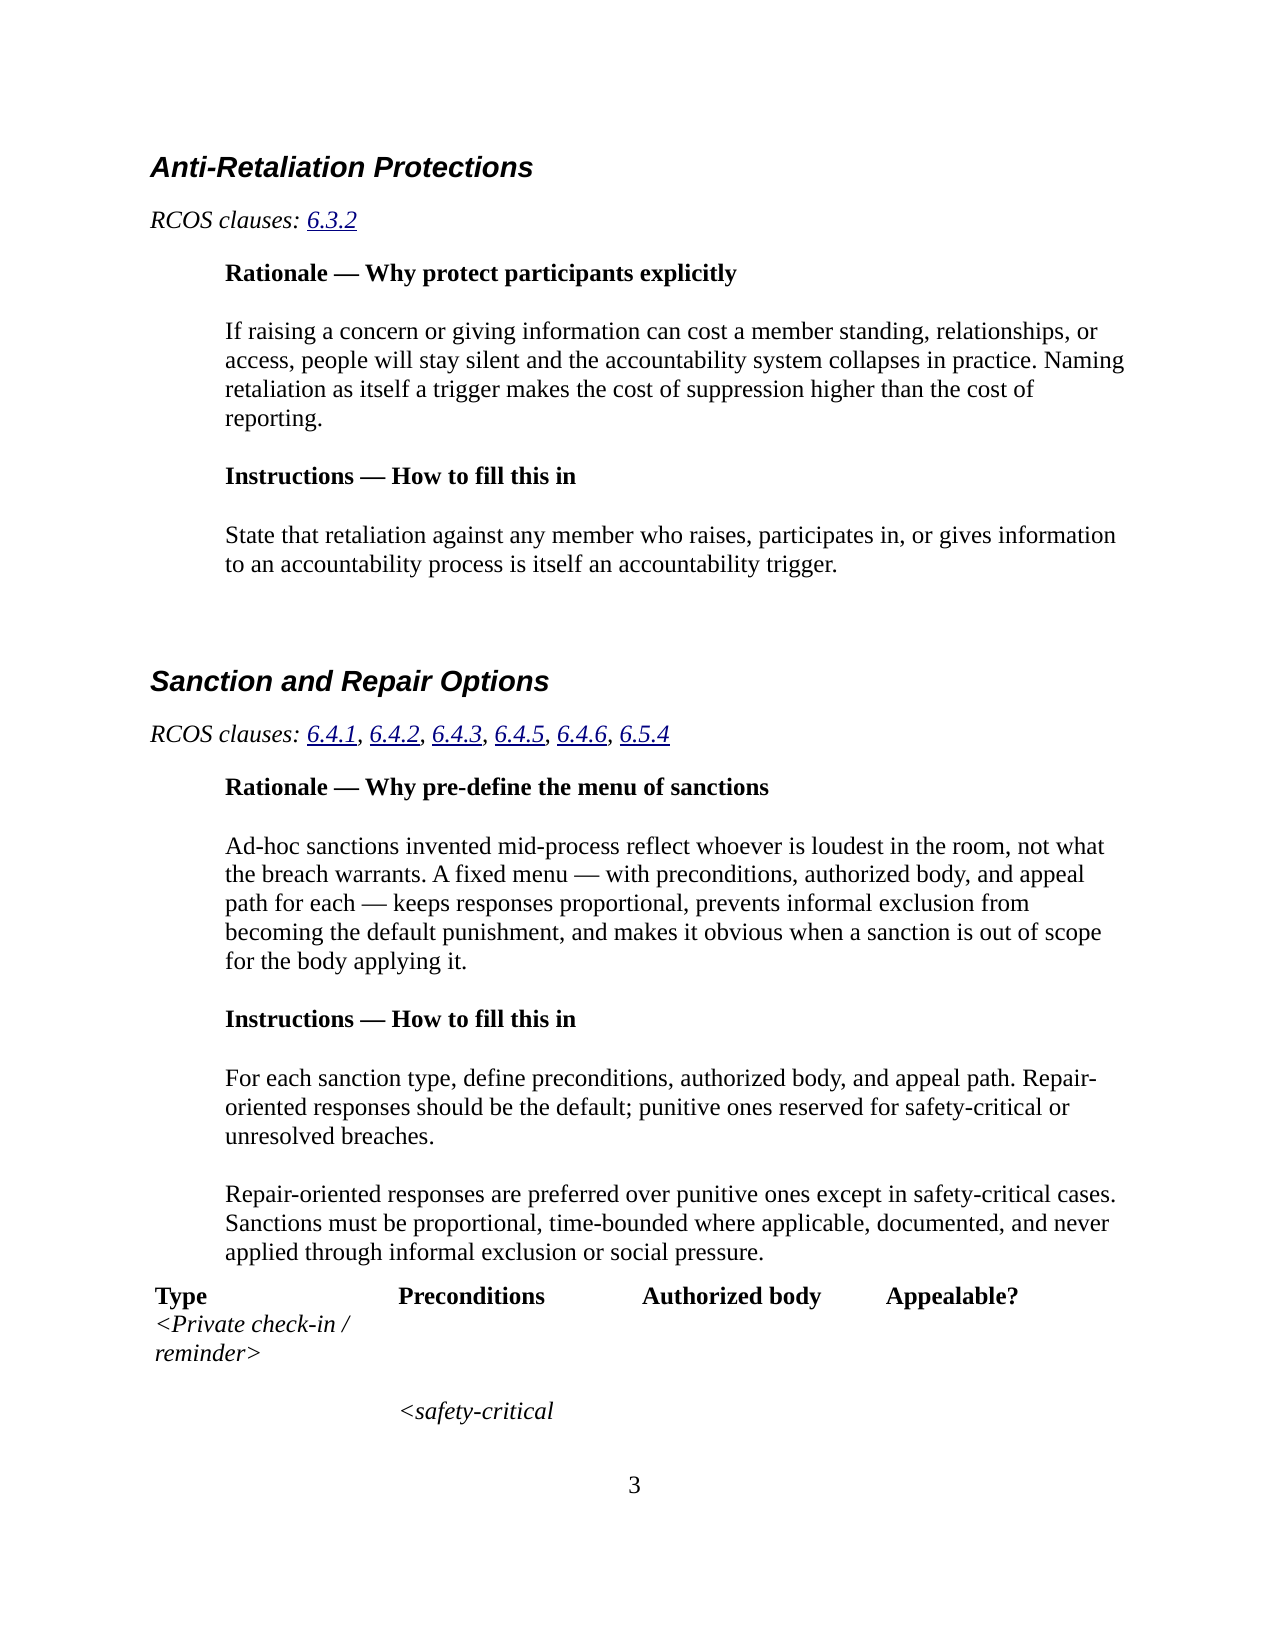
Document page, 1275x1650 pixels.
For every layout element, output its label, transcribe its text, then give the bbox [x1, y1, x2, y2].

table_cell <Private check-in / reminder> [150, 1310, 394, 1367]
table_header Authorized body [638, 1281, 881, 1309]
text State that retaliation against any member who raises, participates in, or gives information to an accountability process is itself an accountability trigger. [225, 520, 1125, 578]
table_cell [150, 1396, 394, 1424]
subtitle Anti-Retaliation Protections [150, 150, 1125, 183]
text RCOS clauses: 6.4.1, 6.4.2, 6.4.3, 6.4.5, 6.4.6, 6.5.4 [150, 719, 1125, 748]
table_cell [150, 1367, 394, 1396]
text Repair-oriented responses are preferred over punitive ones except in safety-critical cases. Sanctions must be proportional, time-bounded where applicable, documented, and never applied through informal exclusion or social pressure. [225, 1179, 1125, 1266]
text Rationale — Why protect participants explicitly [225, 258, 1125, 286]
table_cell [881, 1310, 1125, 1367]
table_cell [394, 1367, 637, 1396]
text Ad-hoc sanctions invented mid-process reflect whoever is loudest in the room, not what the breach warrants. A fixed menu — with preconditions, authorized body, and appeal path for each — keeps responses proportional, prevents informal exclusion from becoming the default punishment, and makes it obvious when a sanction is out of scope for the body applying it. [225, 831, 1125, 974]
text Rationale — Why pre-define the menu of sanctions [225, 772, 1125, 801]
table_header Preconditions [394, 1281, 637, 1309]
table_cell [881, 1367, 1125, 1396]
table_header Type [150, 1281, 394, 1309]
text RCOS clauses: 6.3.2 [150, 205, 1125, 234]
subtitle Sanction and Repair Options [150, 664, 1125, 698]
table_header Appealable? [881, 1281, 1125, 1309]
text If raising a concern or giving information can cost a member standing, relationships, or access, people will stay silent and the accountability system collapses in practice. Naming retaliation as itself a trigger makes the cost of suppression higher than the cost of reporting. [225, 316, 1125, 431]
table_cell [638, 1367, 881, 1396]
table_cell [394, 1310, 637, 1367]
text Instructions — How to fill this in [225, 1004, 1125, 1033]
table_cell [881, 1396, 1125, 1424]
table_cell [638, 1310, 881, 1367]
table_cell <safety-critical [394, 1396, 637, 1424]
table_cell [638, 1396, 881, 1424]
text Instructions — How to fill this in [225, 461, 1125, 490]
text For each sanction type, define preconditions, authorized body, and appeal path. Repair-oriented responses should be the default; punitive ones reserved for safety-critical or unresolved breaches. [225, 1063, 1125, 1149]
